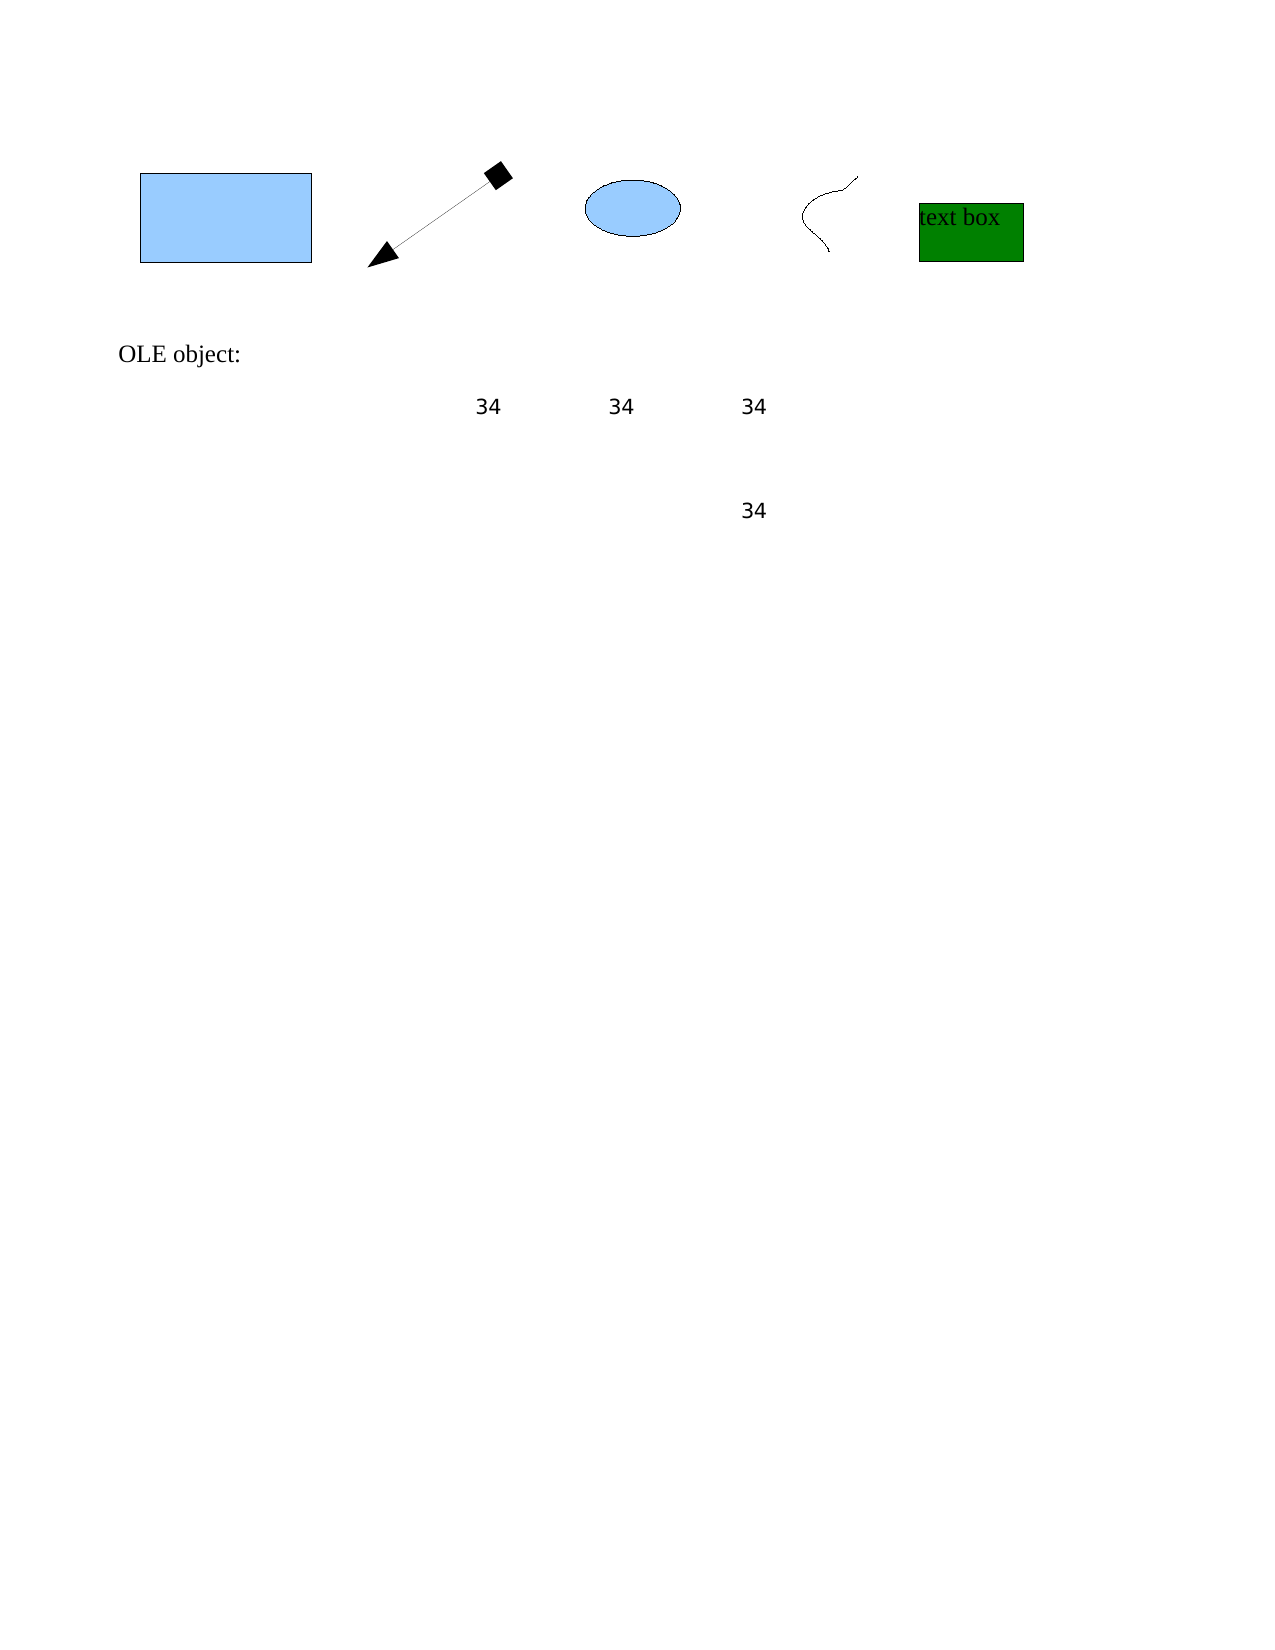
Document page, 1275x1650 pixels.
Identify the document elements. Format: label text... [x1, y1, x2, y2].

text OLE object: [118, 340, 1157, 367]
